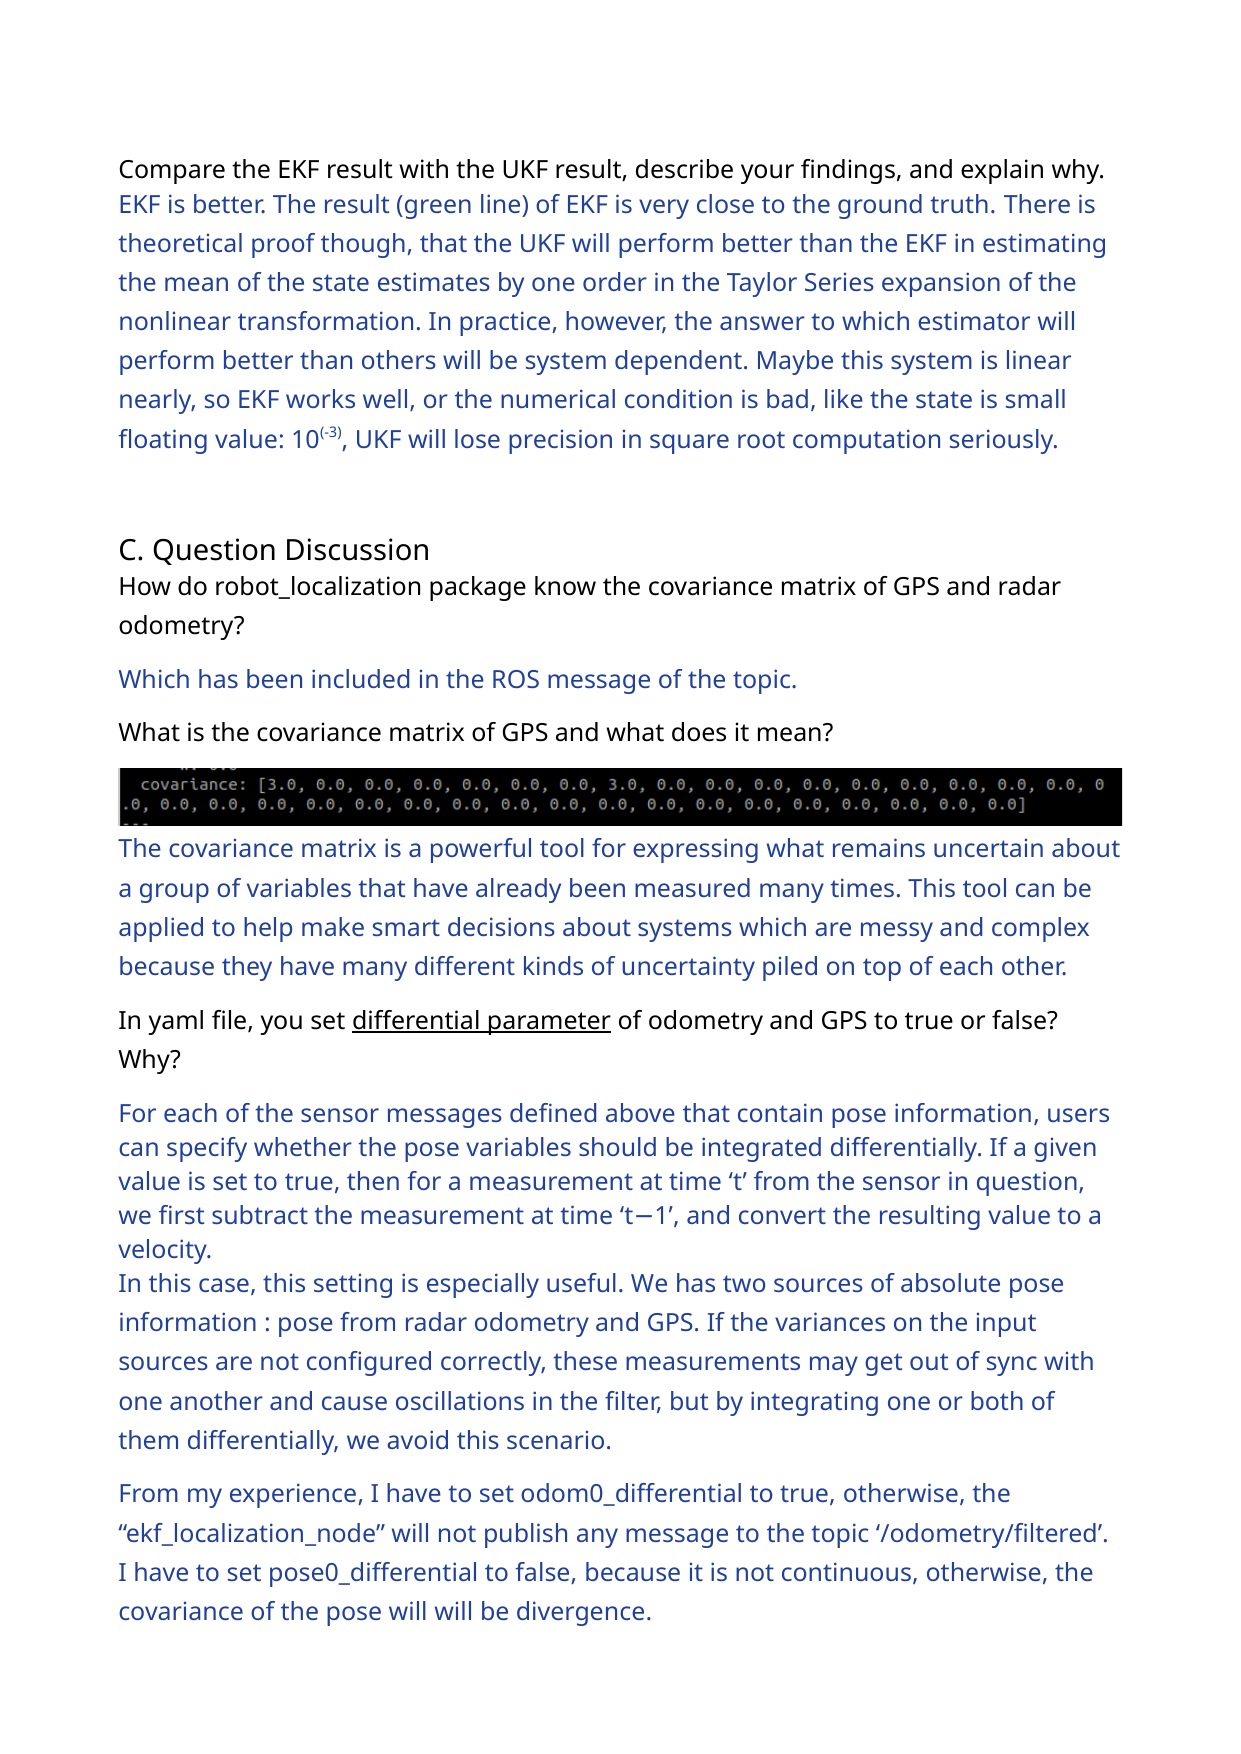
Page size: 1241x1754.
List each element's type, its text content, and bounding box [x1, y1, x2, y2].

text Compare the EKF result with the UKF result, describe your findings, and explain why. [118, 152, 1122, 186]
text From my experience, I have to set odom0_differential to true, otherwise, the “ekf_localization_node” will not publish any message to the topic ‘/odometry/filtered’. I have to set pose0_differential to false, because it is not continuous, otherwise, the covariance of the pose will will be divergence. [118, 1476, 1122, 1628]
text What is the covariance matrix of GPS and what does it mean? [118, 715, 1122, 749]
text Which has been included in the ROS message of the topic. [118, 661, 1122, 695]
text EKF is better. The result (green line) of EKF is very close to the ground truth. There is theoretical proof though, that the UKF will perform better than the EKF in estimating the mean of the state estimates by one order in the Taylor Series expansion of the nonlinear transformation. In practice, however, the answer to which estimator will perform better than others will be system dependent. Maybe this system is linear nearly, so EKF works well, or the numerical condition is bad, like the state is small floating value: 10(-3), UKF will lose precision in square root computation seriously. [118, 186, 1122, 455]
text For each of the sensor messages defined above that contain pose information, users can specify whether the pose variables should be integrated differentially. If a given value is set to true, then for a measurement at time ‘t’ from the sensor in question, we first subtract the measurement at time ‘t−1’, and convert the resulting value to a velocity. [118, 1095, 1122, 1266]
text In this case, this setting is especially useful. We has two sources of absolute pose information : pose from radar odometry and GPS. If the variances on the input sources are not configured correctly, these measurements may get out of sync with one another and cause oscillations in the filter, but by integrating one or both of them differentially, we avoid this scenario. [118, 1266, 1122, 1456]
text How do robot_localization package know the covariance matrix of GPS and radar odometry? [118, 568, 1122, 642]
text In yaml file, you set differential parameter of odometry and GPS to true or false? Why? [118, 1002, 1122, 1076]
text C. Question Discussion [118, 529, 1122, 568]
picture [118, 768, 1123, 826]
text The covariance matrix is a powerful tool for expressing what remains uncertain about a group of variables that have already been measured many times. This tool can be applied to help make smart decisions about systems which are messy and complex because they have many different kinds of uncertainty piled on top of each other. [118, 826, 1122, 983]
